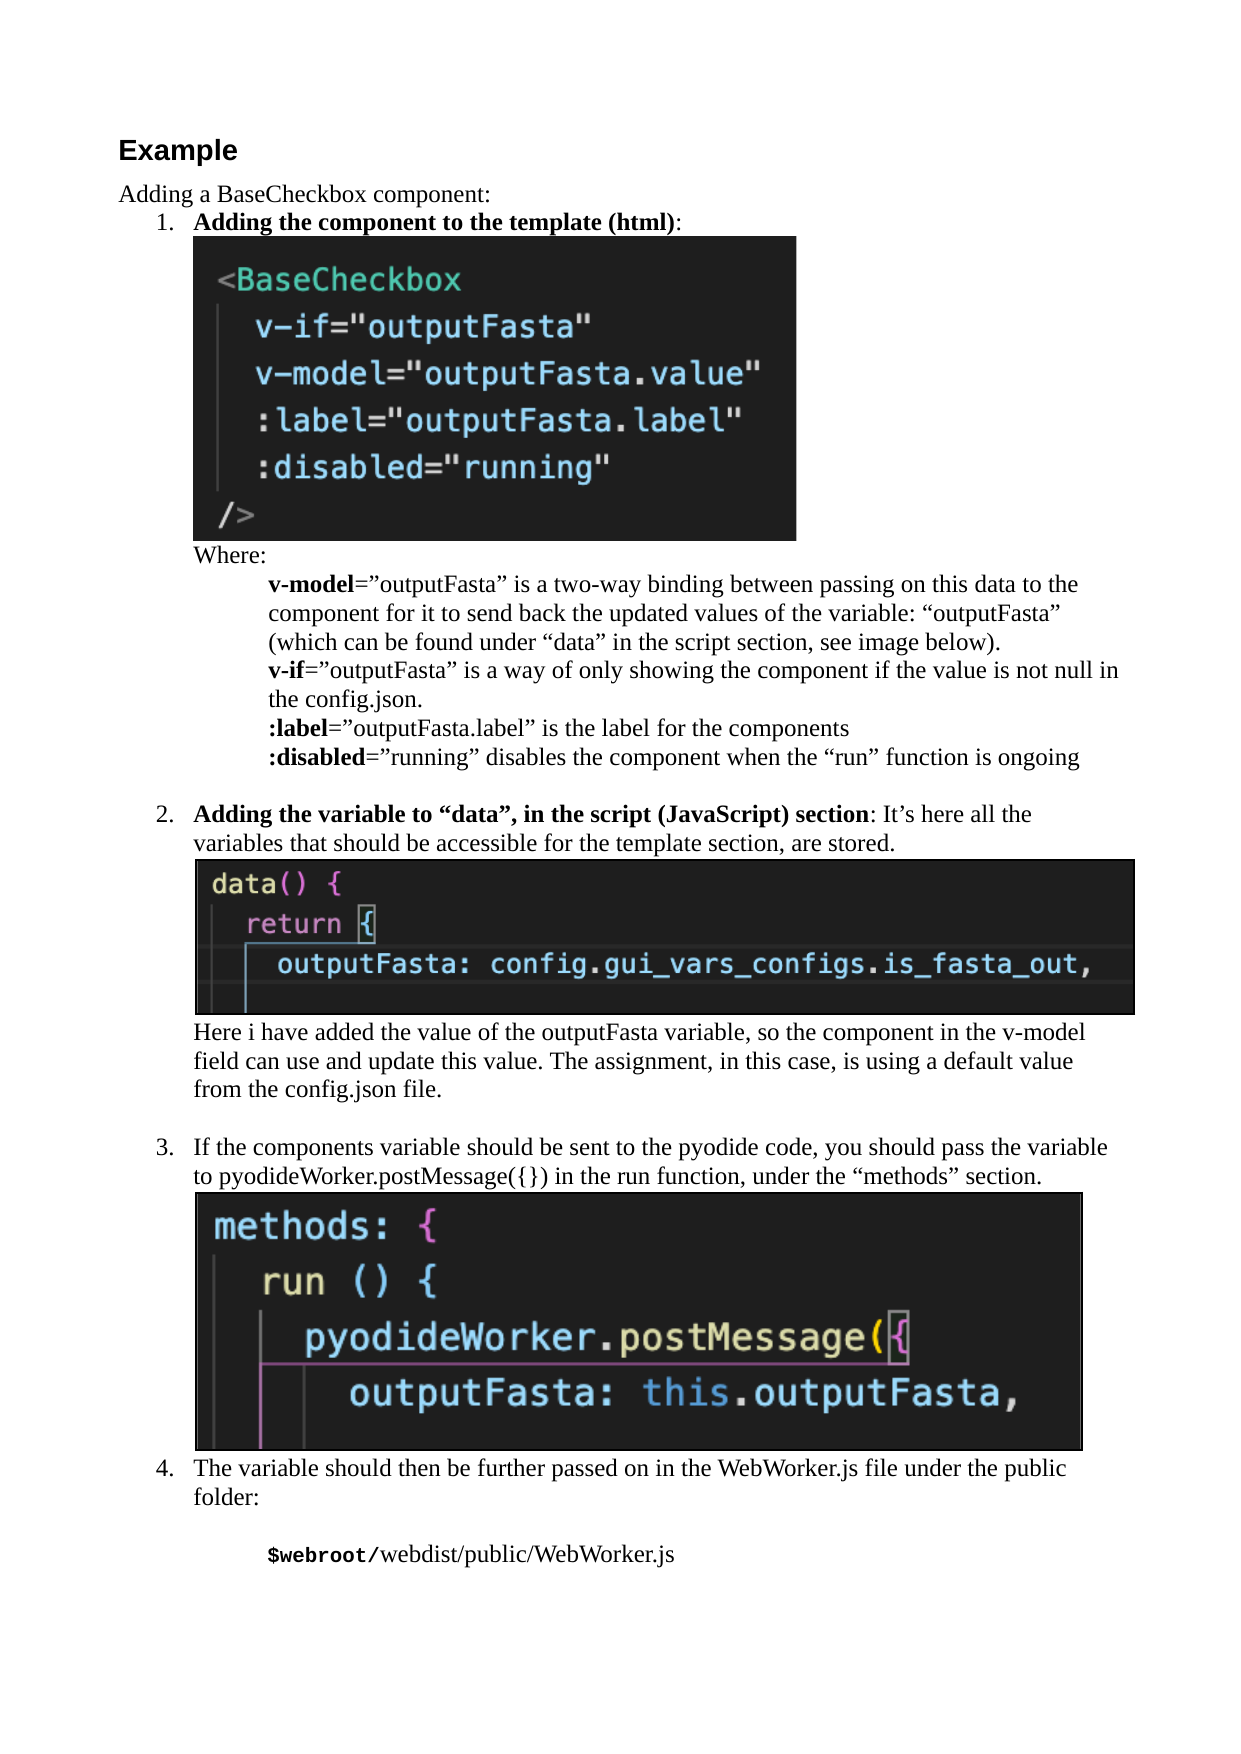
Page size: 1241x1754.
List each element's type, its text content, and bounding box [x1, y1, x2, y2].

text v-if=”outputFasta” is a way of only showing the component if the value is not null in the config.json. [268, 655, 1122, 713]
text Where: [193, 540, 1122, 569]
text v-model=”outputFasta” is a two-way binding between passing on this data to the component for it to send back the updated values of the variable: “outputFasta” (which can be found under “data” in the script section, see image below). [268, 569, 1122, 655]
list Adding the component to the template (html): [156, 207, 1122, 236]
text :disabled=”running” disables the component when the “run” function is ongoing [268, 742, 1122, 770]
list The variable should then be further passed on in the WebWorker.js file under the public folder: [156, 1453, 1122, 1511]
text :label=”outputFasta.label” is the label for the components [268, 713, 1122, 742]
list If the components variable should be sent to the pyodide code, you should pass the variable to pyodideWorker.postMessage({}) in the run function, under the “methods” section. [156, 1132, 1122, 1189]
picture [197, 1194, 1081, 1449]
picture [197, 861, 1133, 1013]
list Adding the variable to “data”, in the script (JavaScript) section: It’s here all the variables that should be accessible for the template section, are stored. [156, 799, 1122, 857]
text Adding a BaseCheckbox component: [118, 179, 1122, 207]
picture [193, 236, 797, 541]
subtitle Example [118, 133, 1122, 166]
text Here i have added the value of the outputFasta variable, so the component in the v-model field can use and update this value. The assignment, in this case, is using a default value from the config.json file. [193, 1017, 1122, 1103]
text $webroot/webdist/public/WebWorker.js [193, 1539, 1122, 1569]
